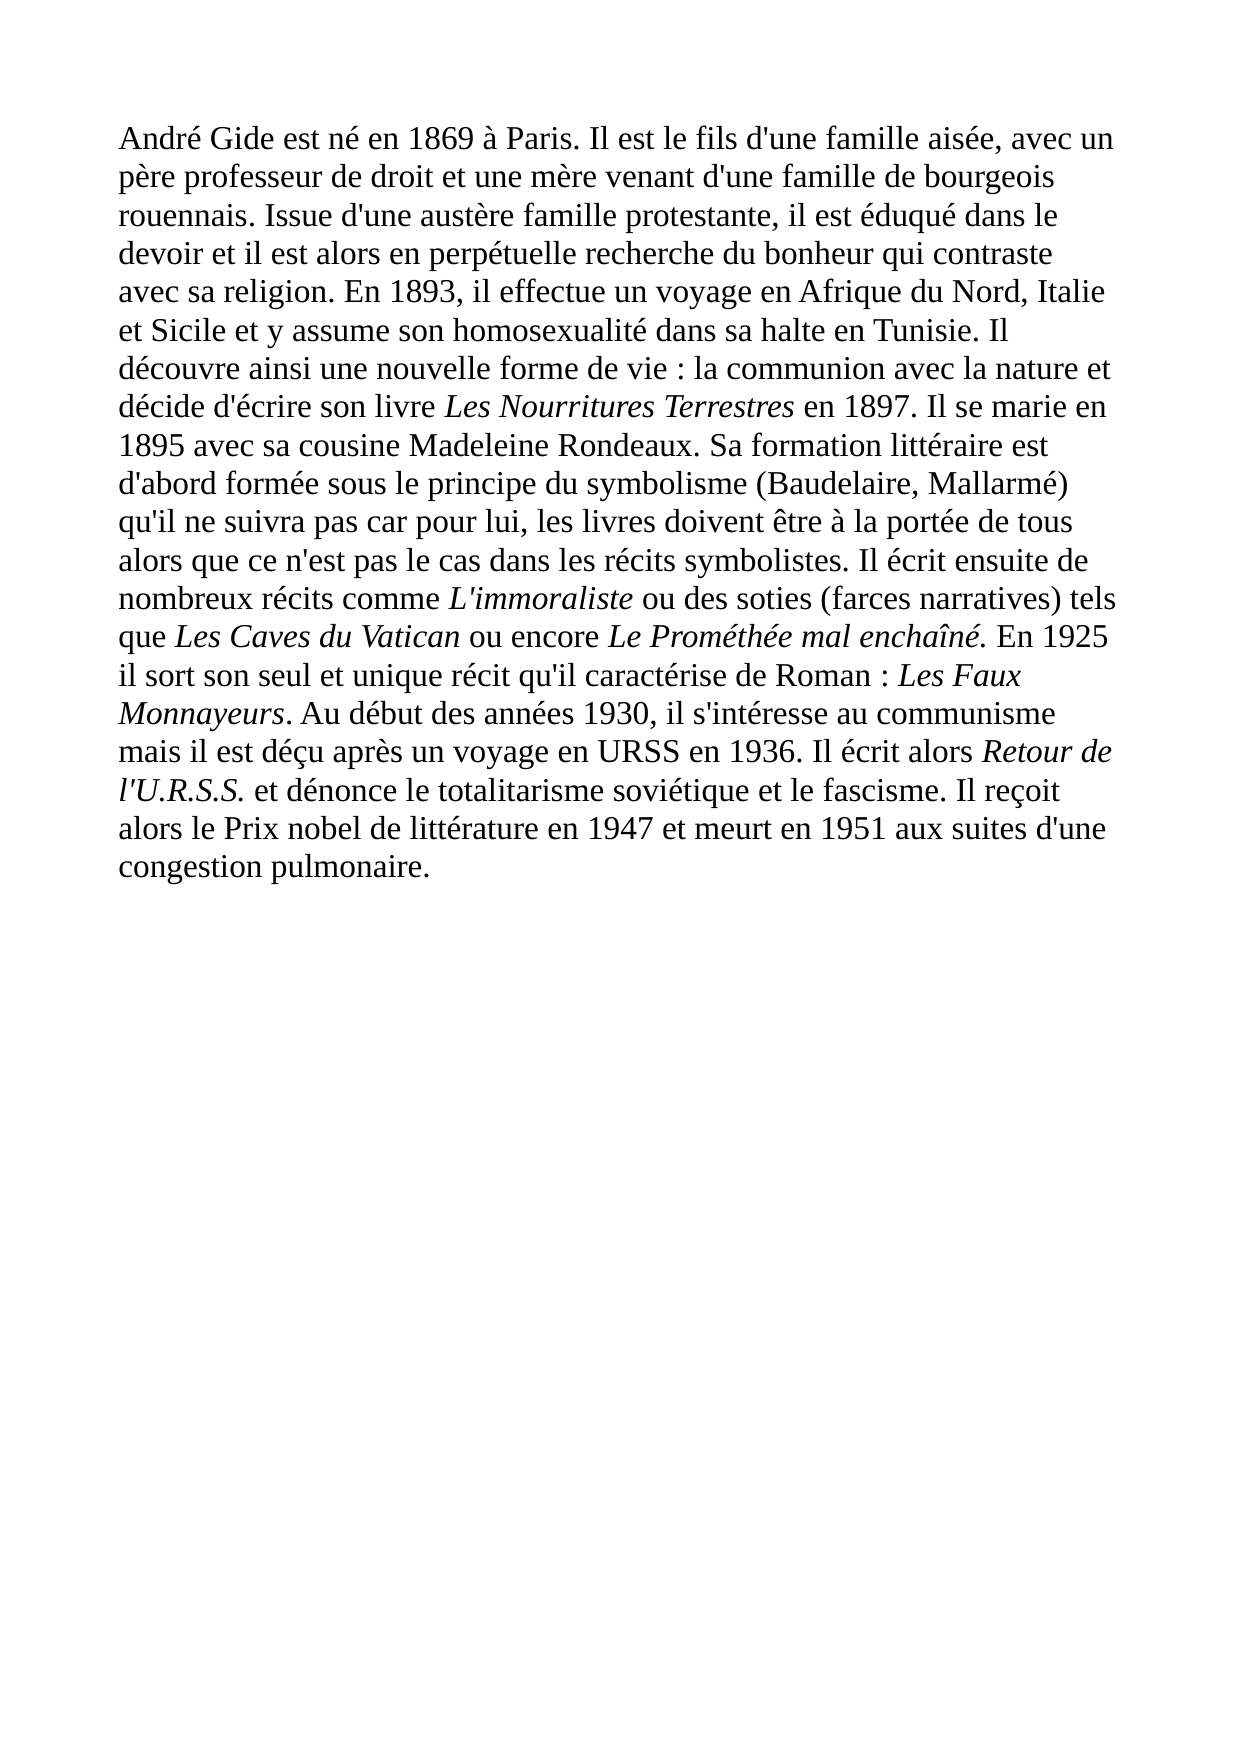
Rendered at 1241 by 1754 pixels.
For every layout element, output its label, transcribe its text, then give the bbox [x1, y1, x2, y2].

text André Gide est né en 1869 à Paris. Il est le fils d'une famille aisée, avec un père professeur de droit et une mère venant d'une famille de bourgeois rouennais. Issue d'une austère famille protestante, il est éduqué dans le devoir et il est alors en perpétuelle recherche du bonheur qui contraste avec sa religion. En 1893, il effectue un voyage en Afrique du Nord, Italie et Sicile et y assume son homosexualité dans sa halte en Tunisie. Il découvre ainsi une nouvelle forme de vie : la communion avec la nature et décide d'écrire son livre Les Nourritures Terrestres en 1897. Il se marie en 1895 avec sa cousine Madeleine Rondeaux. Sa formation littéraire est d'abord formée sous le principe du symbolisme (Baudelaire, Mallarmé) qu'il ne suivra pas car pour lui, les livres doivent être à la portée de tous alors que ce n'est pas le cas dans les récits symbolistes. Il écrit ensuite de nombreux récits comme L'immoraliste ou des soties (farces narratives) tels que Les Caves du Vatican ou encore Le Prométhée mal enchaîné. En 1925 il sort son seul et unique récit qu'il caractérise de Roman : Les Faux Monnayeurs. Au début des années 1930, il s'intéresse au communisme mais il est déçu après un voyage en URSS en 1936. Il écrit alors Retour de l'U.R.S.S. et dénonce le totalitarisme soviétique et le fascisme. Il reçoit alors le Prix nobel de littérature en 1947 et meurt en 1951 aux suites d'une congestion pulmonaire. [118, 118, 1122, 885]
